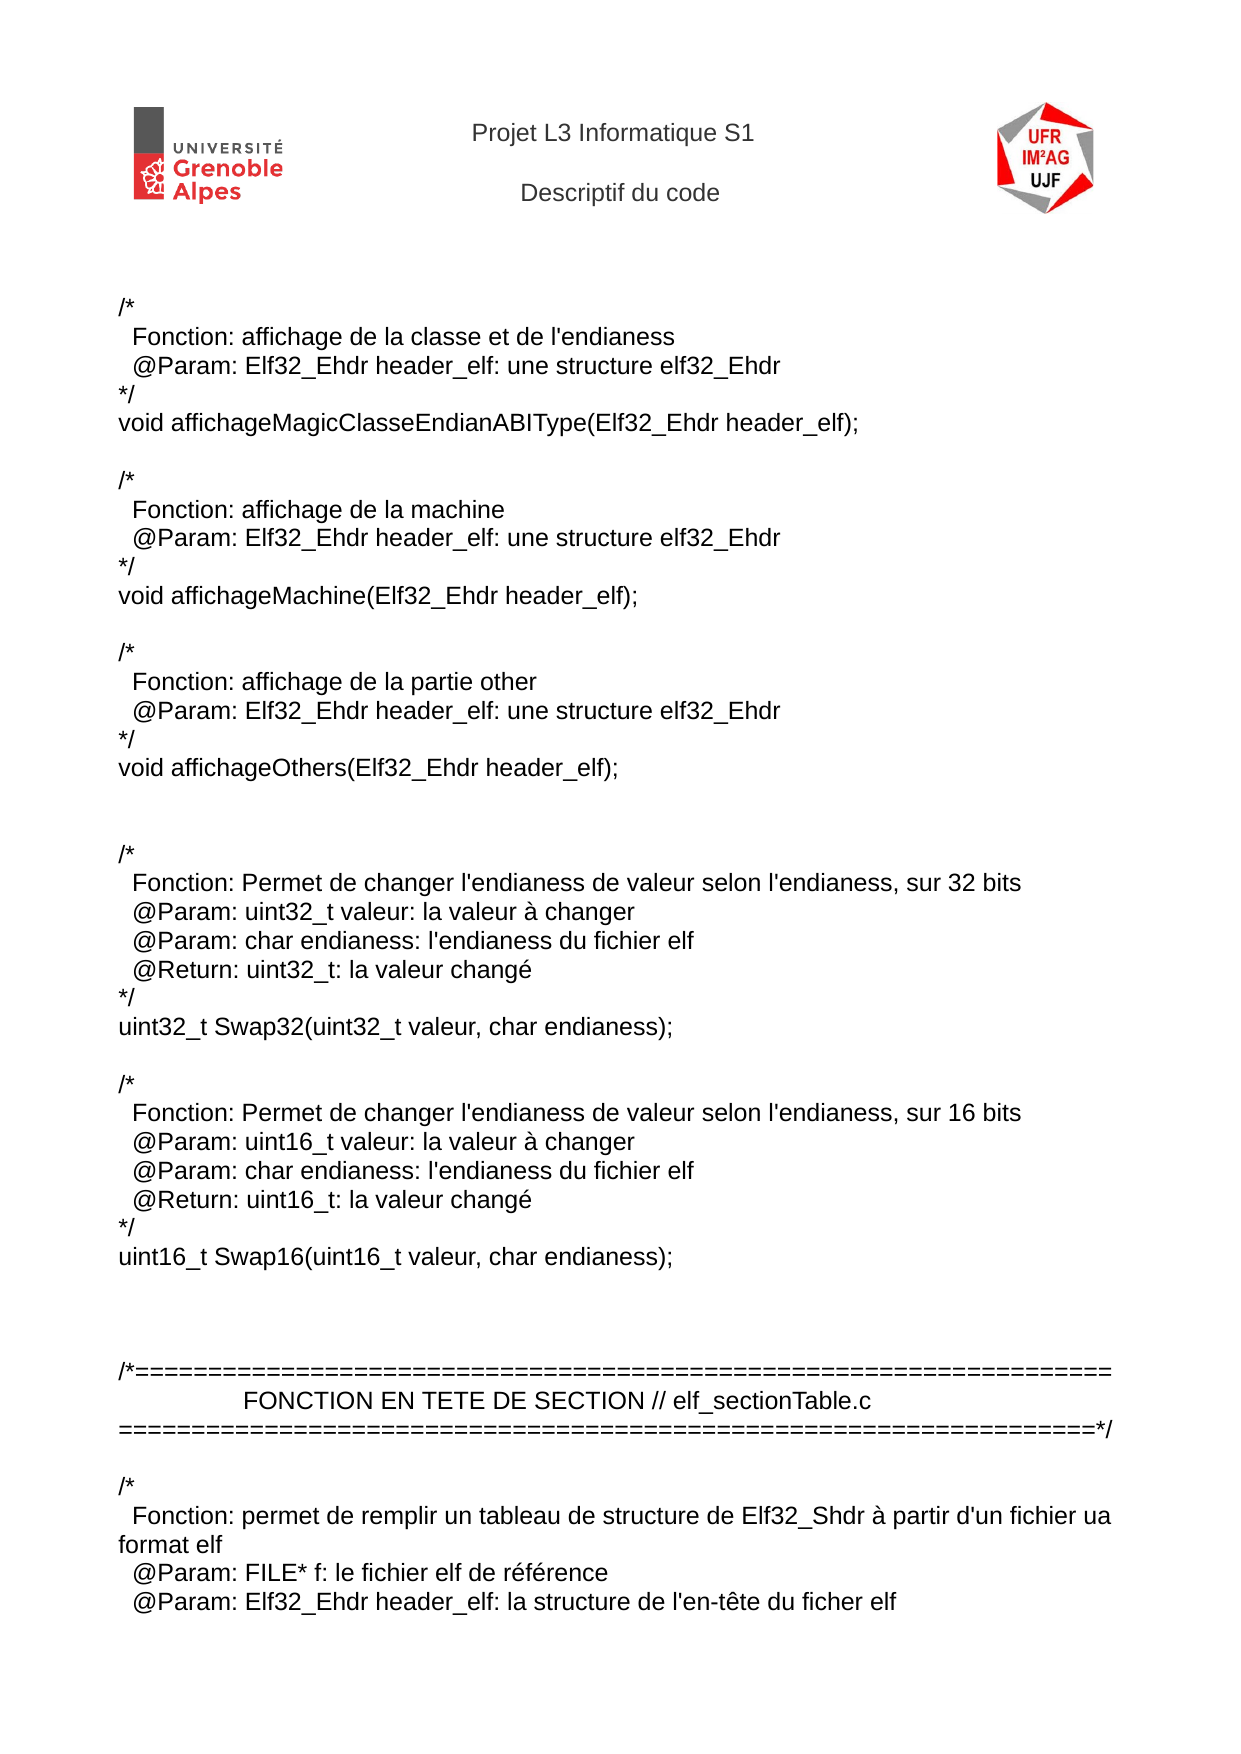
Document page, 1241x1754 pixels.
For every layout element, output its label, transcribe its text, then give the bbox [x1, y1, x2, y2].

text /* [118, 839, 1122, 868]
text */ [118, 379, 1122, 408]
text */ [118, 552, 1122, 581]
text void affichageOthers(Elf32_Ehdr header_elf); [118, 753, 1122, 782]
text @Param: uint16_t valeur: la valeur à changer [118, 1127, 1122, 1156]
text Fonction: permet de remplir un tableau de structure de Elf32_Shdr à partir d'un fichier ua format elf [118, 1501, 1122, 1558]
text @Param: FILE* f: le fichier elf de référence [118, 1558, 1122, 1587]
text /* [118, 293, 1122, 322]
text @Param: Elf32_Ehdr header_elf: la structure de l'en-tête du ficher elf [118, 1587, 1122, 1616]
text @Param: char endianess: l'endianess du fichier elf [118, 1156, 1122, 1184]
text @Return: uint16_t: la valeur changé [118, 1184, 1122, 1213]
text Fonction: Permet de changer l'endianess de valeur selon l'endianess, sur 32 bits [118, 868, 1122, 897]
text Fonction: affichage de la classe et de l'endianess [118, 322, 1122, 351]
text FONCTION EN TETE DE SECTION // elf_sectionTable.c [118, 1386, 1122, 1414]
picture [133, 107, 283, 204]
text /* [118, 1472, 1122, 1501]
text @Param: Elf32_Ehdr header_elf: une structure elf32_Ehdr [118, 696, 1122, 724]
text Fonction: Permet de changer l'endianess de valeur selon l'endianess, sur 16 bits [118, 1098, 1122, 1127]
text @Return: uint32_t: la valeur changé [118, 954, 1122, 983]
picture [997, 102, 1094, 214]
text /* [118, 638, 1122, 667]
text Fonction: affichage de la partie other [118, 667, 1122, 696]
text @Param: Elf32_Ehdr header_elf: une structure elf32_Ehdr [118, 523, 1122, 552]
text */ [118, 724, 1122, 753]
text @Param: Elf32_Ehdr header_elf: une structure elf32_Ehdr [118, 351, 1122, 379]
text */ [118, 1213, 1122, 1242]
text uint16_t Swap16(uint16_t valeur, char endianess); [118, 1242, 1122, 1271]
text void affichageMagicClasseEndianABIType(Elf32_Ehdr header_elf); [118, 408, 1122, 437]
text uint32_t Swap32(uint32_t valeur, char endianess); [118, 1012, 1122, 1041]
text @Param: char endianess: l'endianess du fichier elf [118, 926, 1122, 954]
text /* [118, 1069, 1122, 1098]
text /*=================================================================== [118, 1357, 1122, 1386]
text Fonction: affichage de la machine [118, 494, 1122, 523]
text void affichageMachine(Elf32_Ehdr header_elf); [118, 581, 1122, 609]
text @Param: uint32_t valeur: la valeur à changer [118, 897, 1122, 926]
text */ [118, 983, 1122, 1012]
text ===================================================================*/ [118, 1414, 1122, 1443]
text /* [118, 466, 1122, 494]
